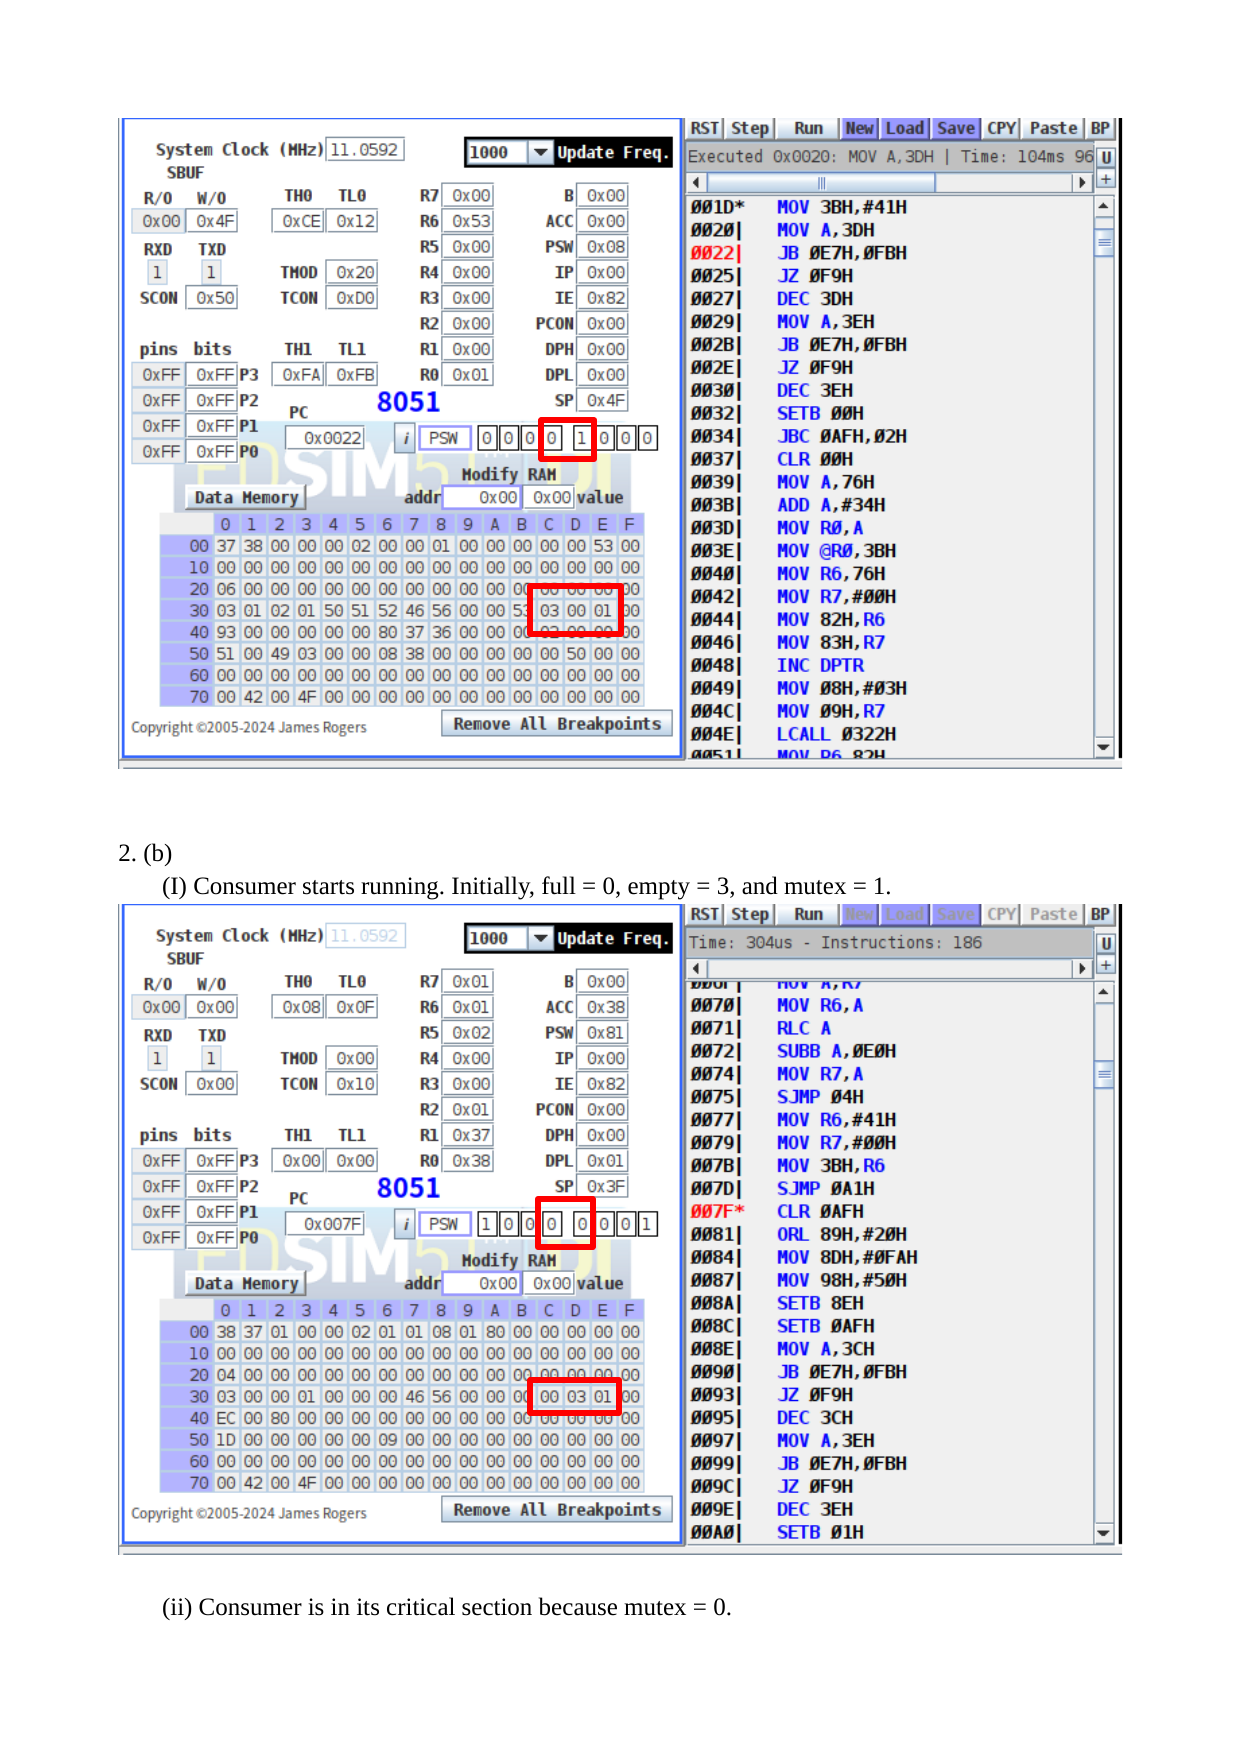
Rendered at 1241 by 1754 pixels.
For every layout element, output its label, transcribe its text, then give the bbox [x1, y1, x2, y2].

picture [118, 904, 1123, 1555]
text 2. (b) [118, 838, 1122, 867]
text (I) Consumer starts running. Initially, full = 0, empty = 3, and mutex = 1. [118, 871, 1122, 900]
picture [118, 118, 1123, 769]
text (ii) Consumer is in its critical section because mutex = 0. [118, 1592, 1122, 1621]
